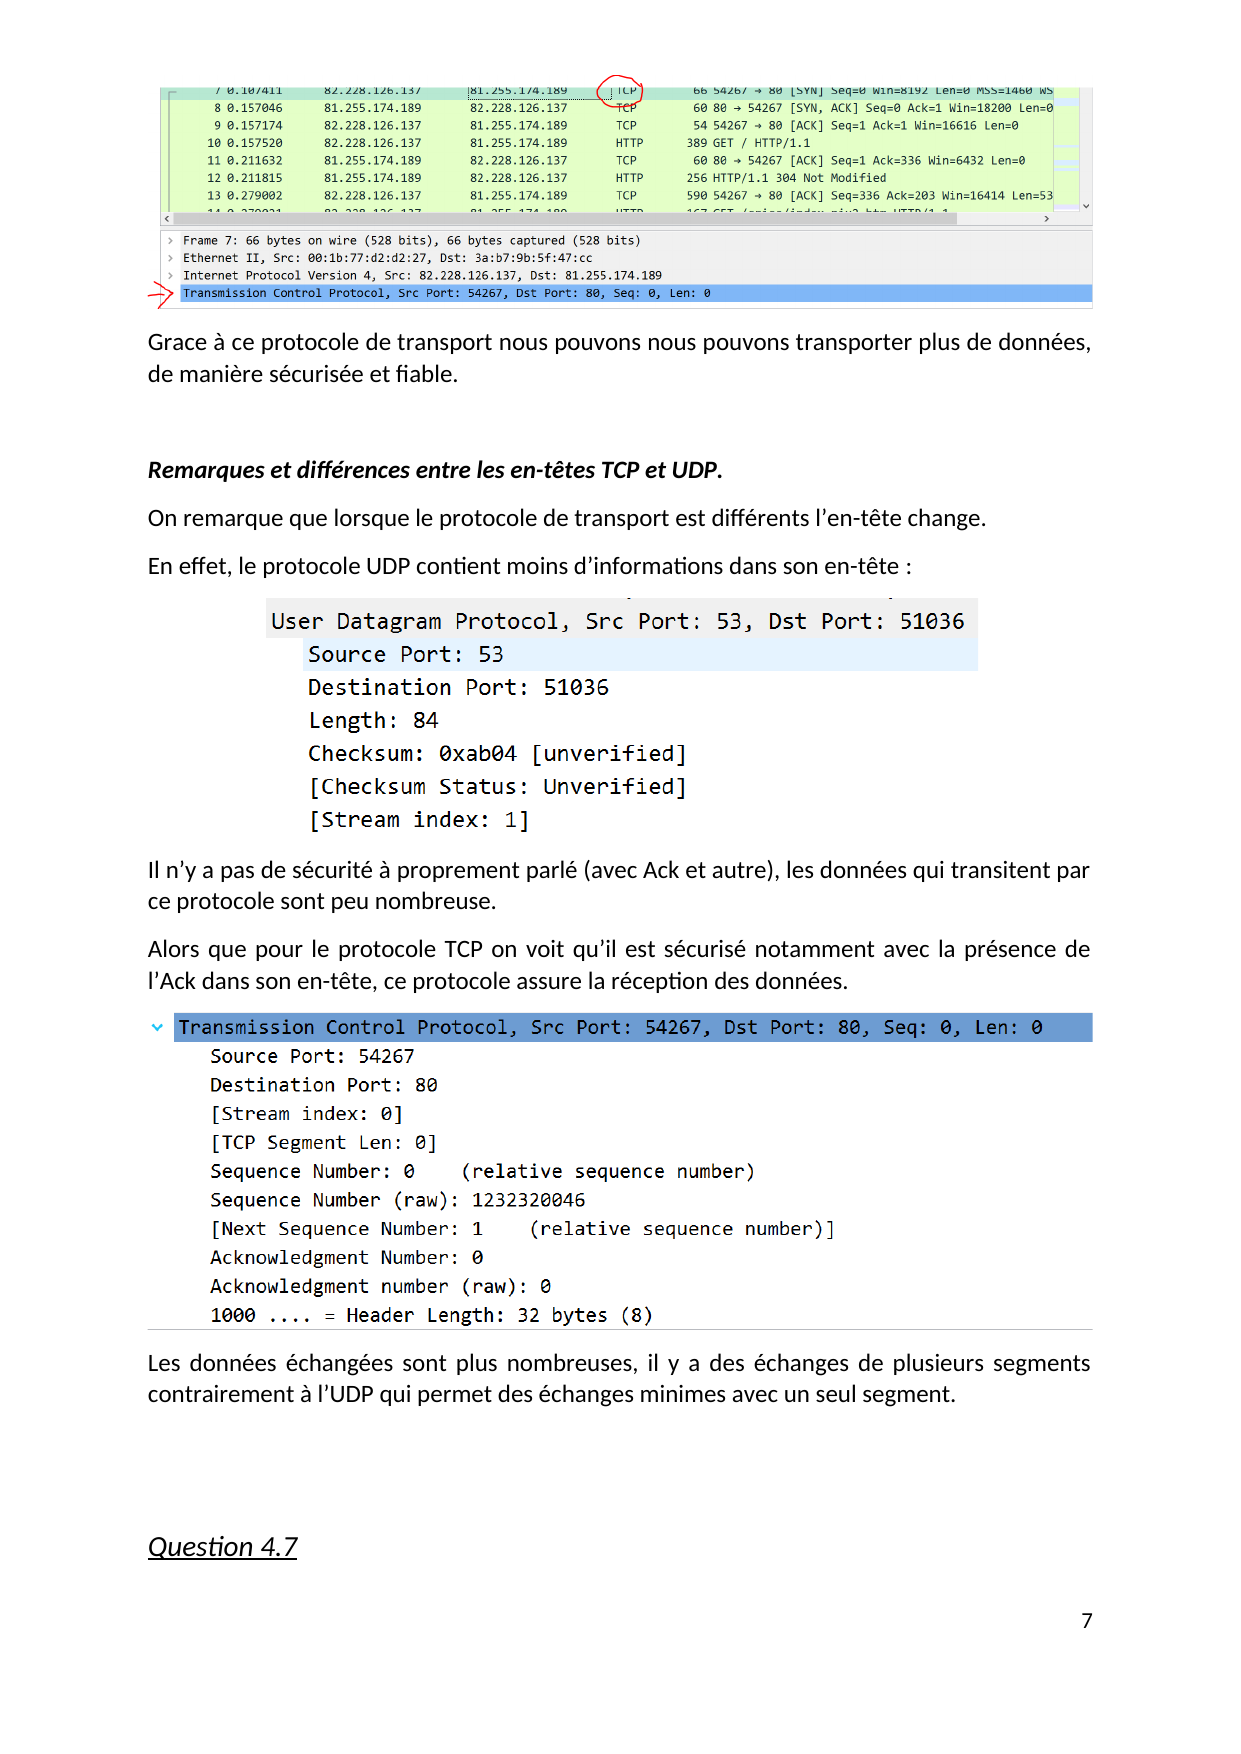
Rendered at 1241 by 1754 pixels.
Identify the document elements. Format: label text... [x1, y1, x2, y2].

text Les données échangées sont plus nombreuses, il y a des échanges de plusieurs segments contrairement à l’UDP qui permet des échanges minimes avec un seul segment. [148, 1347, 1093, 1409]
text Question 4.7 [148, 1528, 1093, 1563]
text Il n’y a pas de sécurité à proprement parlé (avec Ack et autre), les données qui transitent par ce protocole sont peu nombreuse. [148, 854, 1093, 916]
text Remarques et différences entre les en-têtes TCP et UDP. [148, 454, 1093, 484]
text Grace à ce protocole de transport nous pouvons nous pouvons transporter plus de données, de manière sécurisée et fiable. [148, 327, 1093, 388]
text En effet, le protocole UDP contient moins d’informations dans son en-tête : [148, 550, 1093, 581]
text On remarque que lorsque le protocole de transport est différents l’en-tête change. [148, 502, 1093, 532]
text Alors que pour le protocole TCP on voit qu’il est sécurisé notamment avec la présence de l’Ack dans son en-tête, ce protocole assure la réception des données. [148, 933, 1093, 995]
